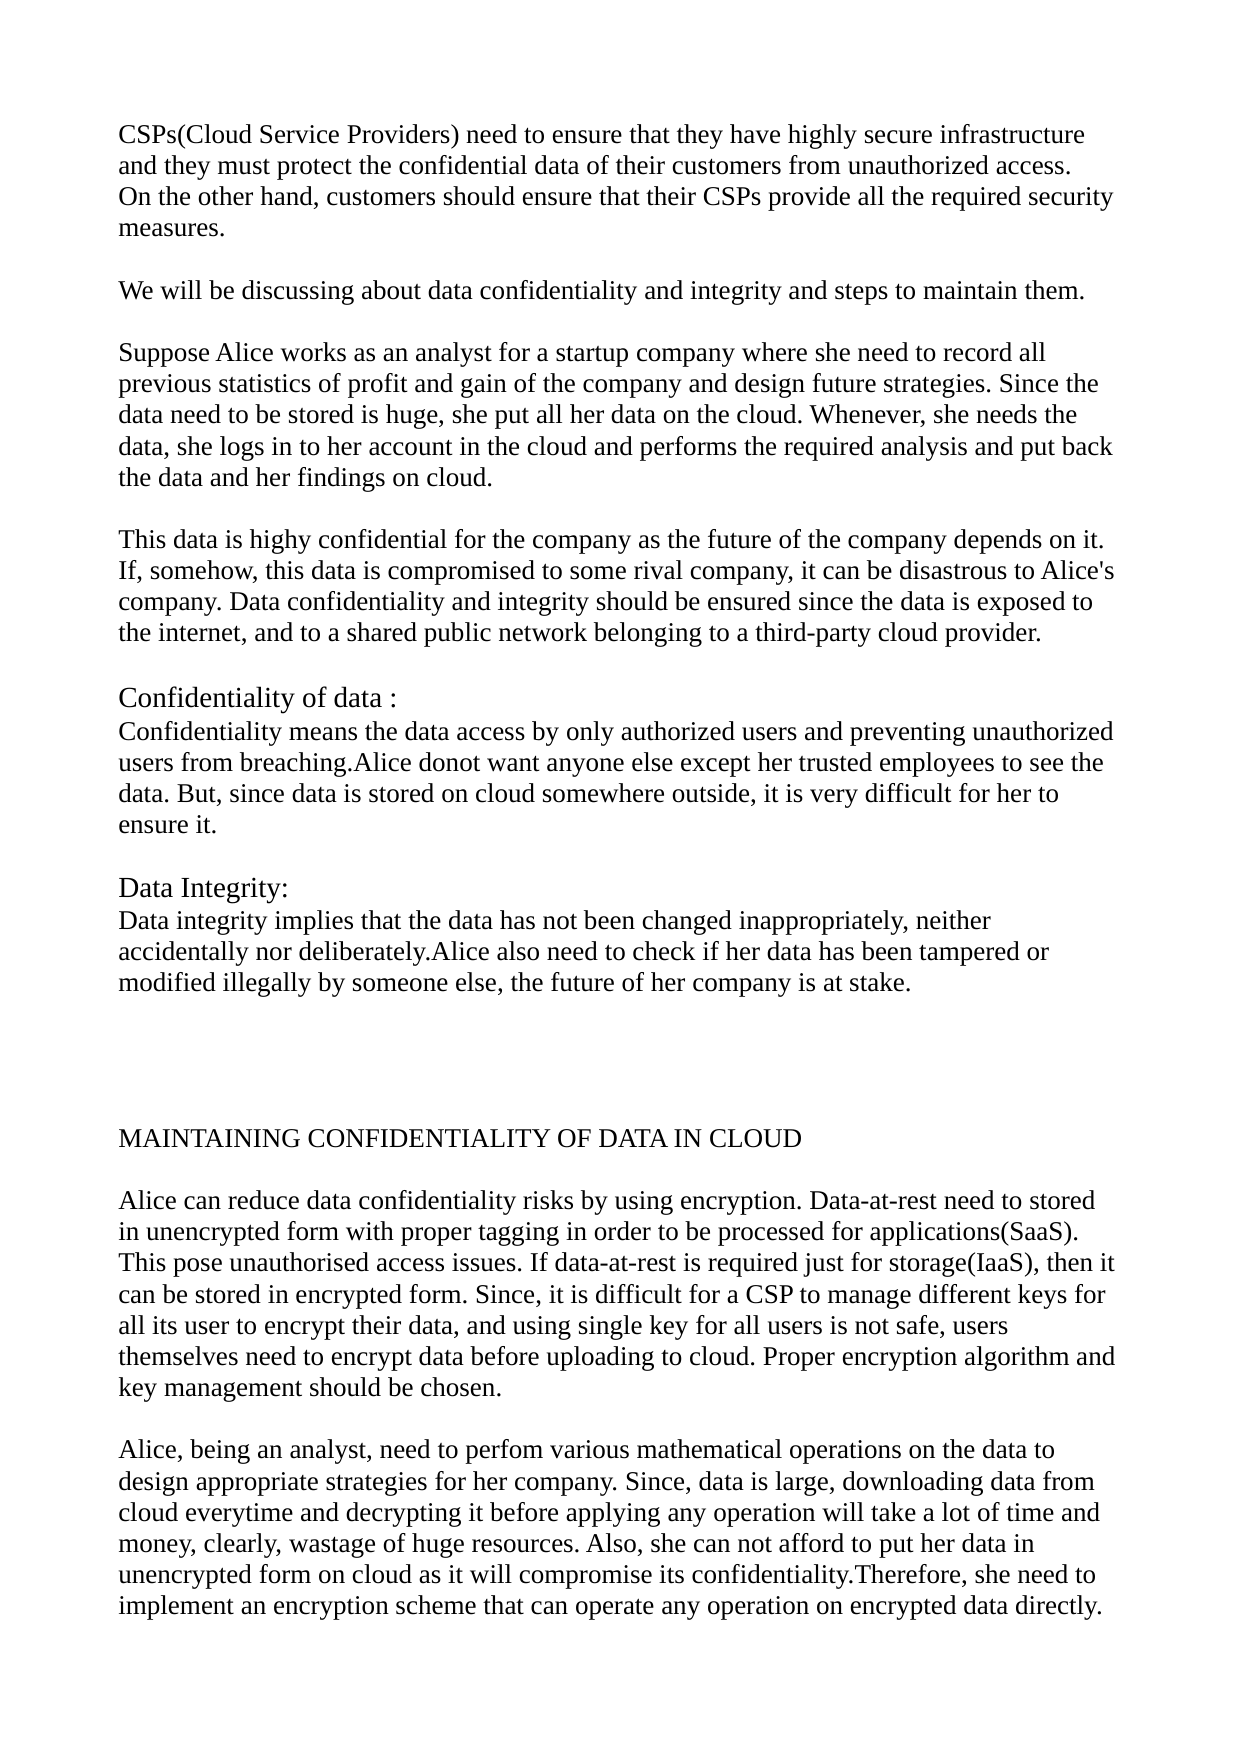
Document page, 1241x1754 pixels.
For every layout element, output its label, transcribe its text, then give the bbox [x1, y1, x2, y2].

text MAINTAINING CONFIDENTIALITY OF DATA IN CLOUD [118, 1122, 1122, 1153]
text Alice can reduce data confidentiality risks by using encryption. Data-at-rest need to stored in unencrypted form with proper tagging in order to be processed for applications(SaaS). This pose unauthorised access issues. If data-at-rest is required just for storage(IaaS), then it can be stored in encrypted form. Since, it is difficult for a CSP to manage different keys for all its user to encrypt their data, and using single key for all users is not safe, users themselves need to encrypt data before uploading to cloud. Proper encryption algorithm and key management should be chosen. [118, 1184, 1122, 1402]
text Confidentiality means the data access by only authorized users and preventing unauthorized users from breaching.Alice donot want anyone else except her trusted employees to see the data. But, since data is stored on cloud somewhere outside, it is very difficult for her to ensure it. [118, 715, 1122, 839]
text Alice, being an analyst, need to perfom various mathematical operations on the data to design appropriate strategies for her company. Since, data is large, downloading data from cloud everytime and decrypting it before applying any operation will take a lot of time and money, clearly, wastage of huge resources. Also, she can not afford to put her data in unencrypted form on cloud as it will compromise its confidentiality.Therefore, she need to implement an encryption scheme that can operate any operation on encrypted data directly. [118, 1433, 1122, 1620]
text Data Integrity: [118, 870, 1122, 904]
text Suppose Alice works as an analyst for a startup company where she need to record all previous statistics of profit and gain of the company and design future strategies. Since the data need to be stored is huge, she put all her data on the cloud. Whenever, she needs the data, she logs in to her account in the cloud and performs the required analysis and put back the data and her findings on cloud. [118, 336, 1122, 492]
text measures. [118, 212, 1122, 243]
text Confidentiality of data : [118, 679, 1122, 715]
text Data integrity implies that the data has not been changed inappropriately, neither accidentally nor deliberately.Alice also need to check if her data has been tampered or modified illegally by someone else, the future of her company is at stake. [118, 904, 1122, 997]
text This data is highy confidential for the company as the future of the company depends on it. If, somehow, this data is compromised to some rival company, it can be disastrous to Alice's company. Data confidentiality and integrity should be ensured since the data is exposed to the internet, and to a shared public network belonging to a third-party cloud provider. [118, 523, 1122, 648]
text We will be discussing about data confidentiality and integrity and steps to maintain them. [118, 274, 1122, 305]
text On the other hand, customers should ensure that their CSPs provide all the required security [118, 180, 1122, 212]
text CSPs(Cloud Service Providers) need to ensure that they have highly secure infrastructure and they must protect the confidential data of their customers from unauthorized access. [118, 118, 1122, 180]
